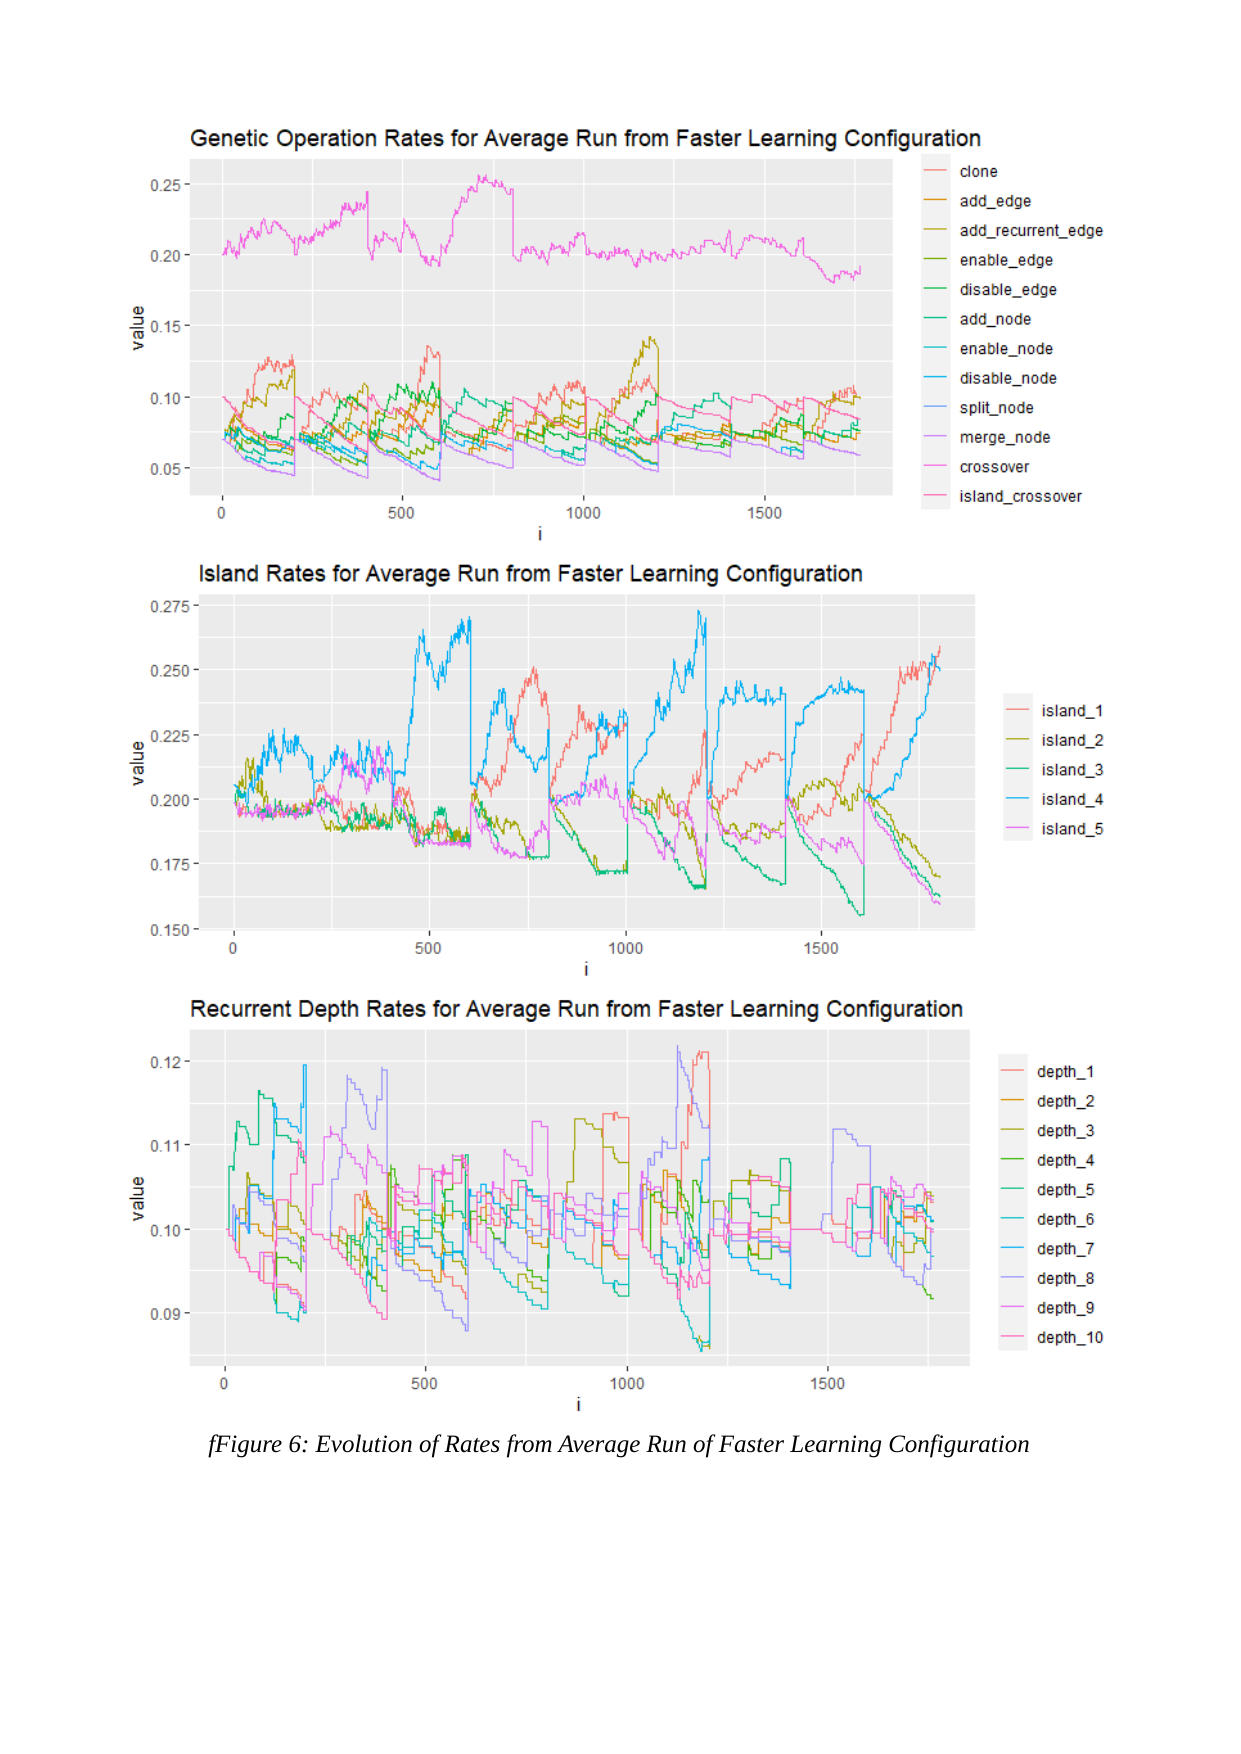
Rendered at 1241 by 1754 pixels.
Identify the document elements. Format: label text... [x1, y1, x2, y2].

text fFigure 6: Evolution of Rates from Average Run of Faster Learning Configuration [118, 1424, 1122, 1458]
picture [118, 118, 1123, 1424]
